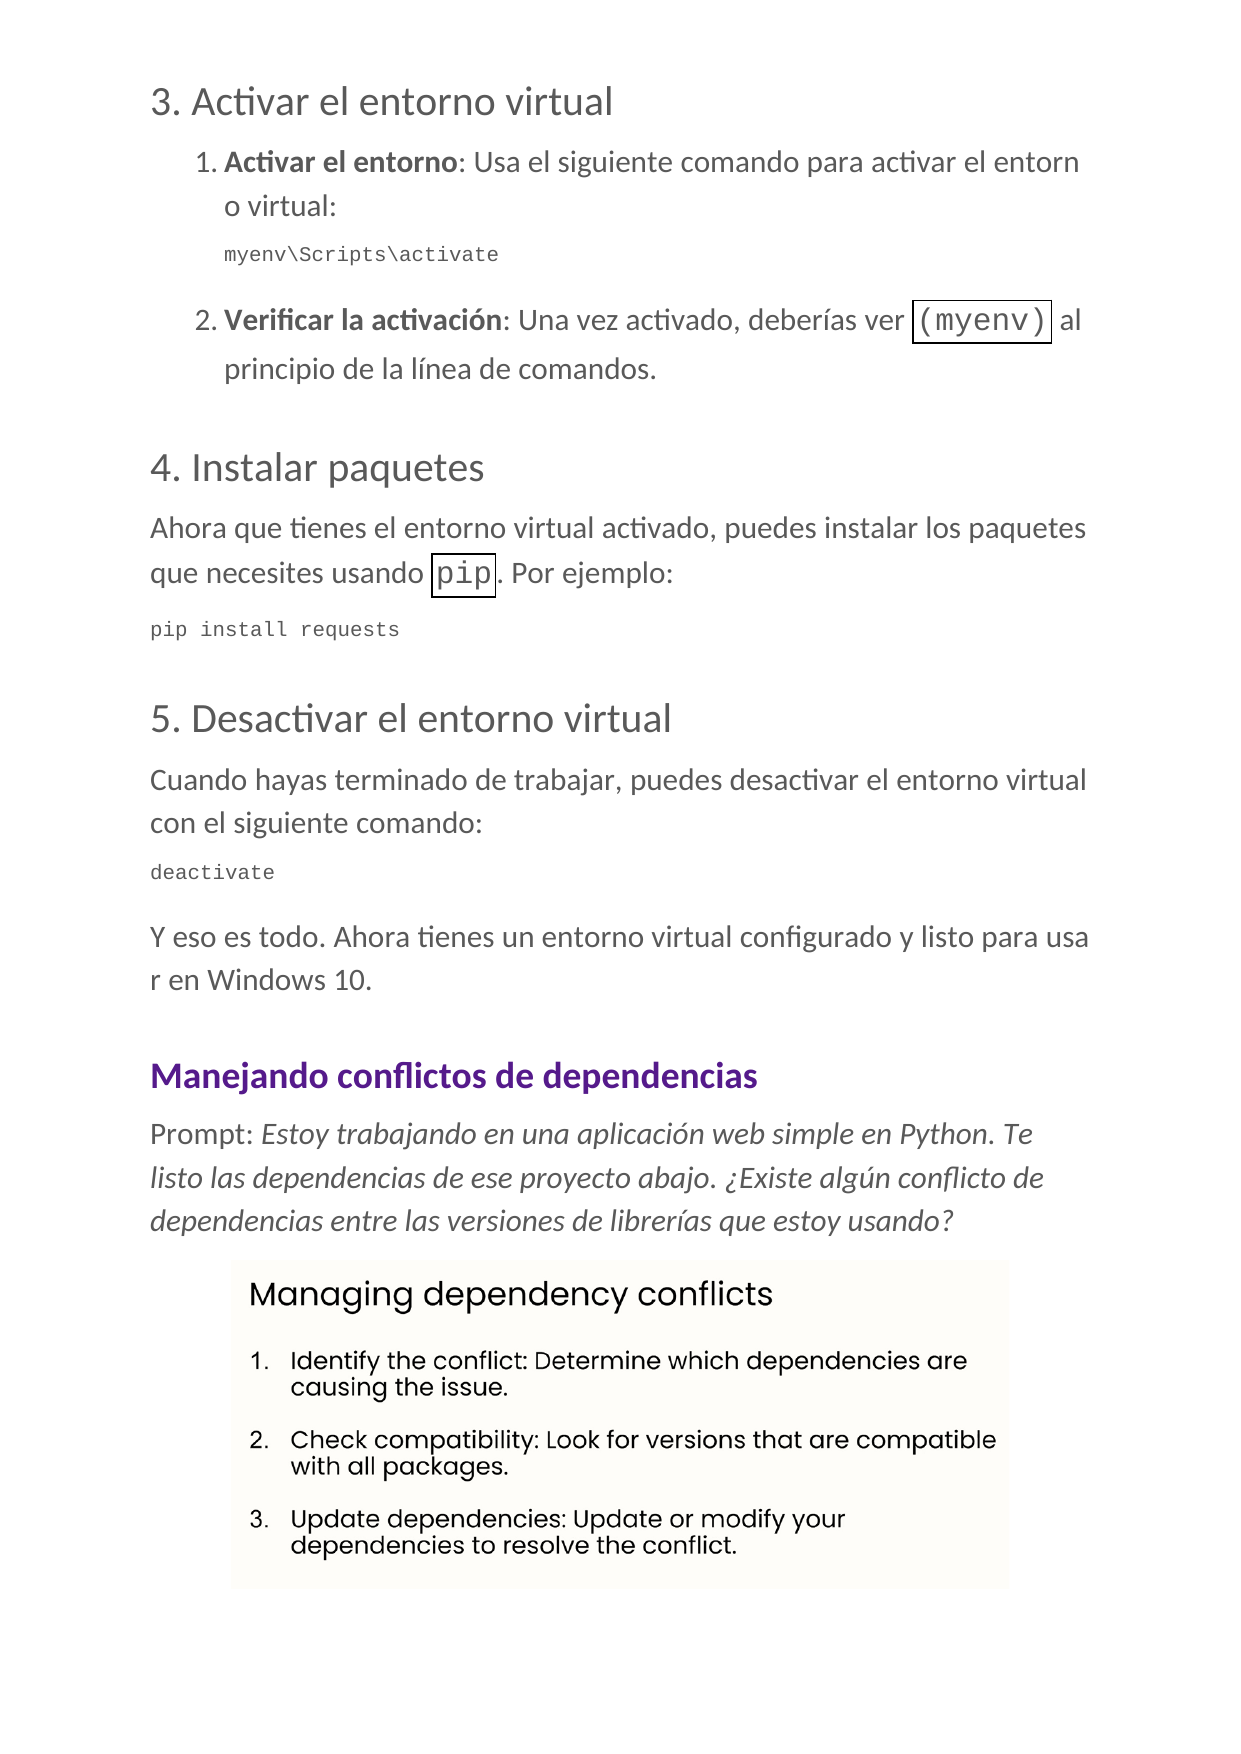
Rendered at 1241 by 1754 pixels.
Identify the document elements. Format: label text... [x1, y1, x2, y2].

picture [230, 1260, 1010, 1589]
subtitle Manejando conflictos de dependencias [150, 1052, 1090, 1098]
subtitle 3. Activar el entorno virtual [150, 75, 1090, 126]
text Ahora que tienes el entorno virtual activado, puedes instalar los paquetes que necesites usando pip. Por ejemplo: [150, 508, 1090, 598]
text Prompt: Estoy trabajando en una aplicación web simple en Python. Te listo las dependencias de ese proyecto abajo. ¿Existe algún conflicto de dependencias entre las versiones de librerías que estoy usando? [150, 1114, 1090, 1240]
text Y eso es todo. Ahora tienes un entorno virtual configurado y listo para usar en Windows 10. [150, 917, 1090, 998]
subtitle 4. Instalar paquetes [150, 441, 1090, 492]
text Cuando hayas terminado de trabajar, puedes desactivar el entorno virtual con el siguiente comando: [150, 759, 1090, 841]
subtitle 5. Desactivar el entorno virtual [150, 692, 1090, 743]
text deactivate [150, 862, 1090, 885]
list Activar el entorno: Usa el siguiente comando para activar el entorno virtual: [194, 142, 1090, 224]
list Verificar la activación: Una vez activado, deberías ver (myenv) al principio de la línea de comandos. [194, 299, 1090, 388]
text pip install requests [150, 619, 1090, 642]
list myenv\Scripts\activate [194, 244, 1090, 268]
